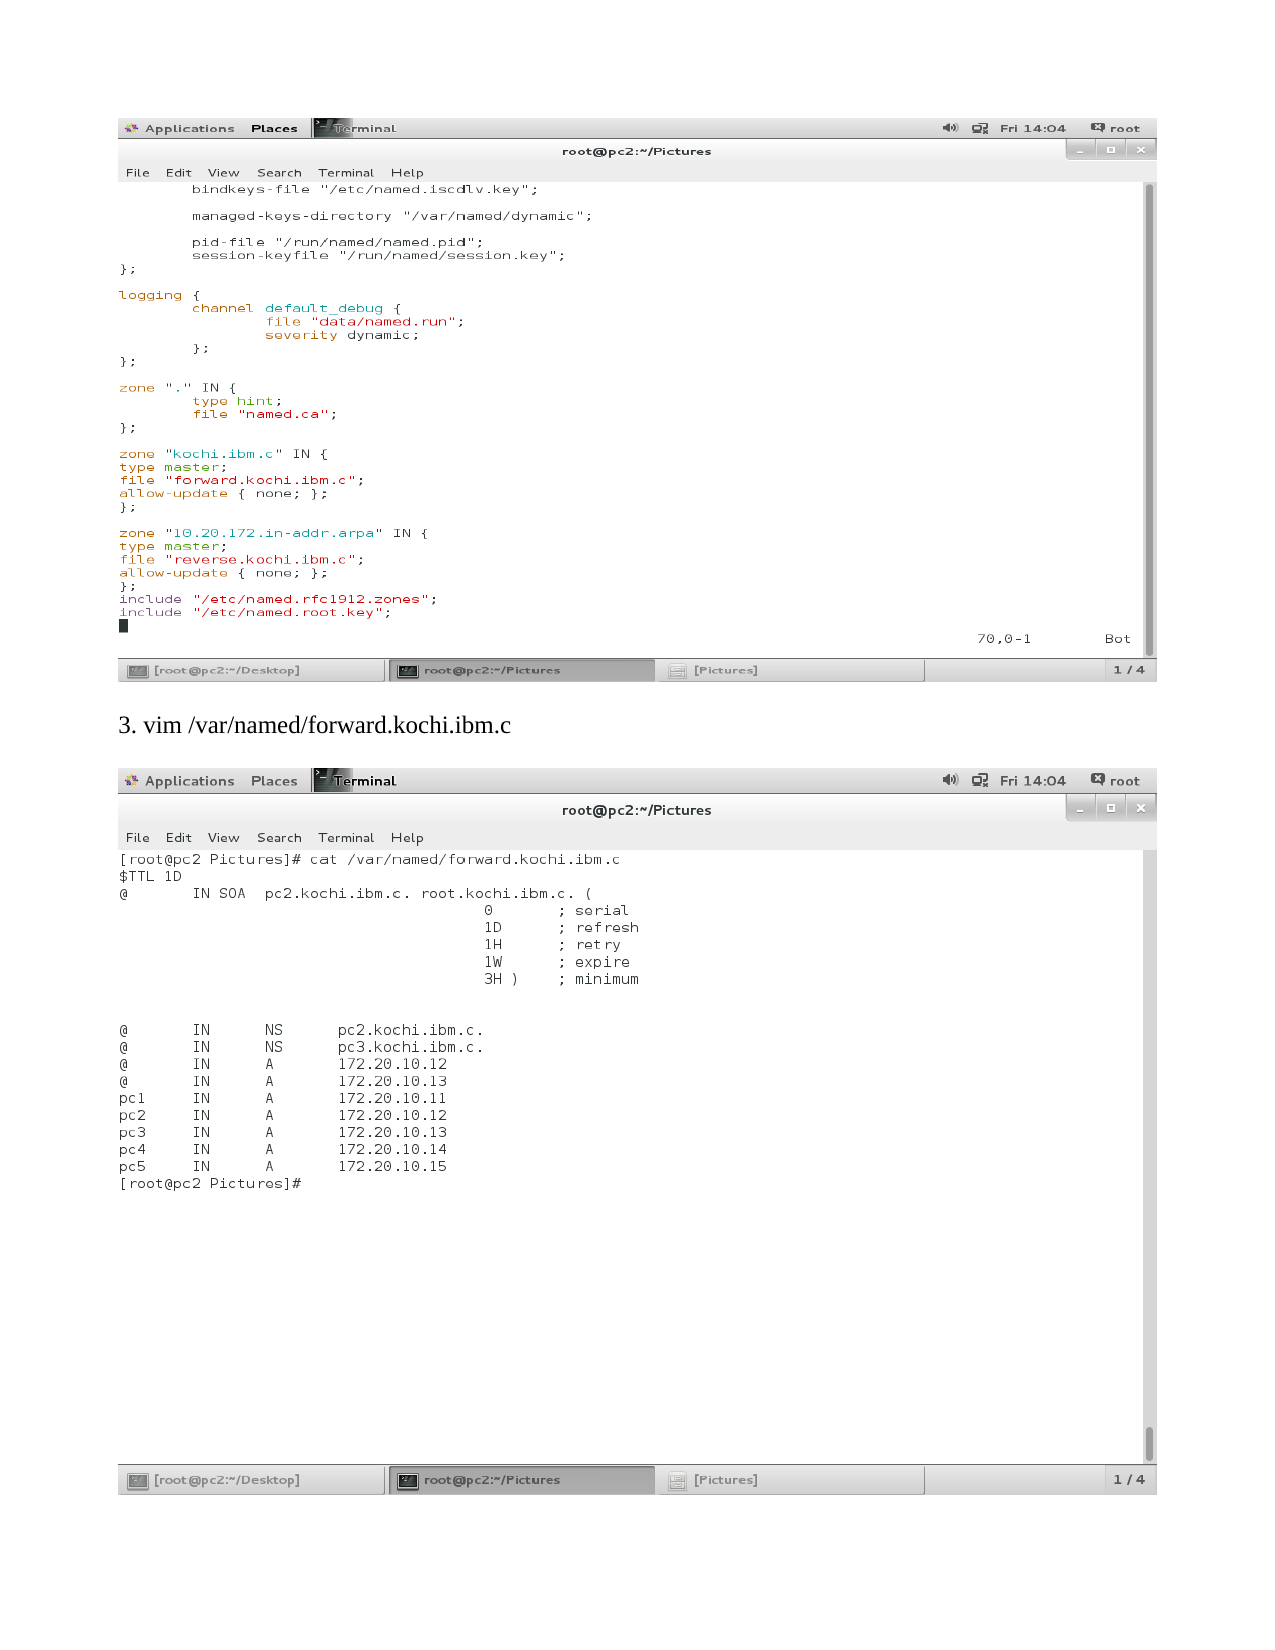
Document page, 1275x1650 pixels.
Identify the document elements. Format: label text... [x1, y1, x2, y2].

text 3. vim /var/named/forward.kochi.ibm.c [118, 711, 1157, 739]
